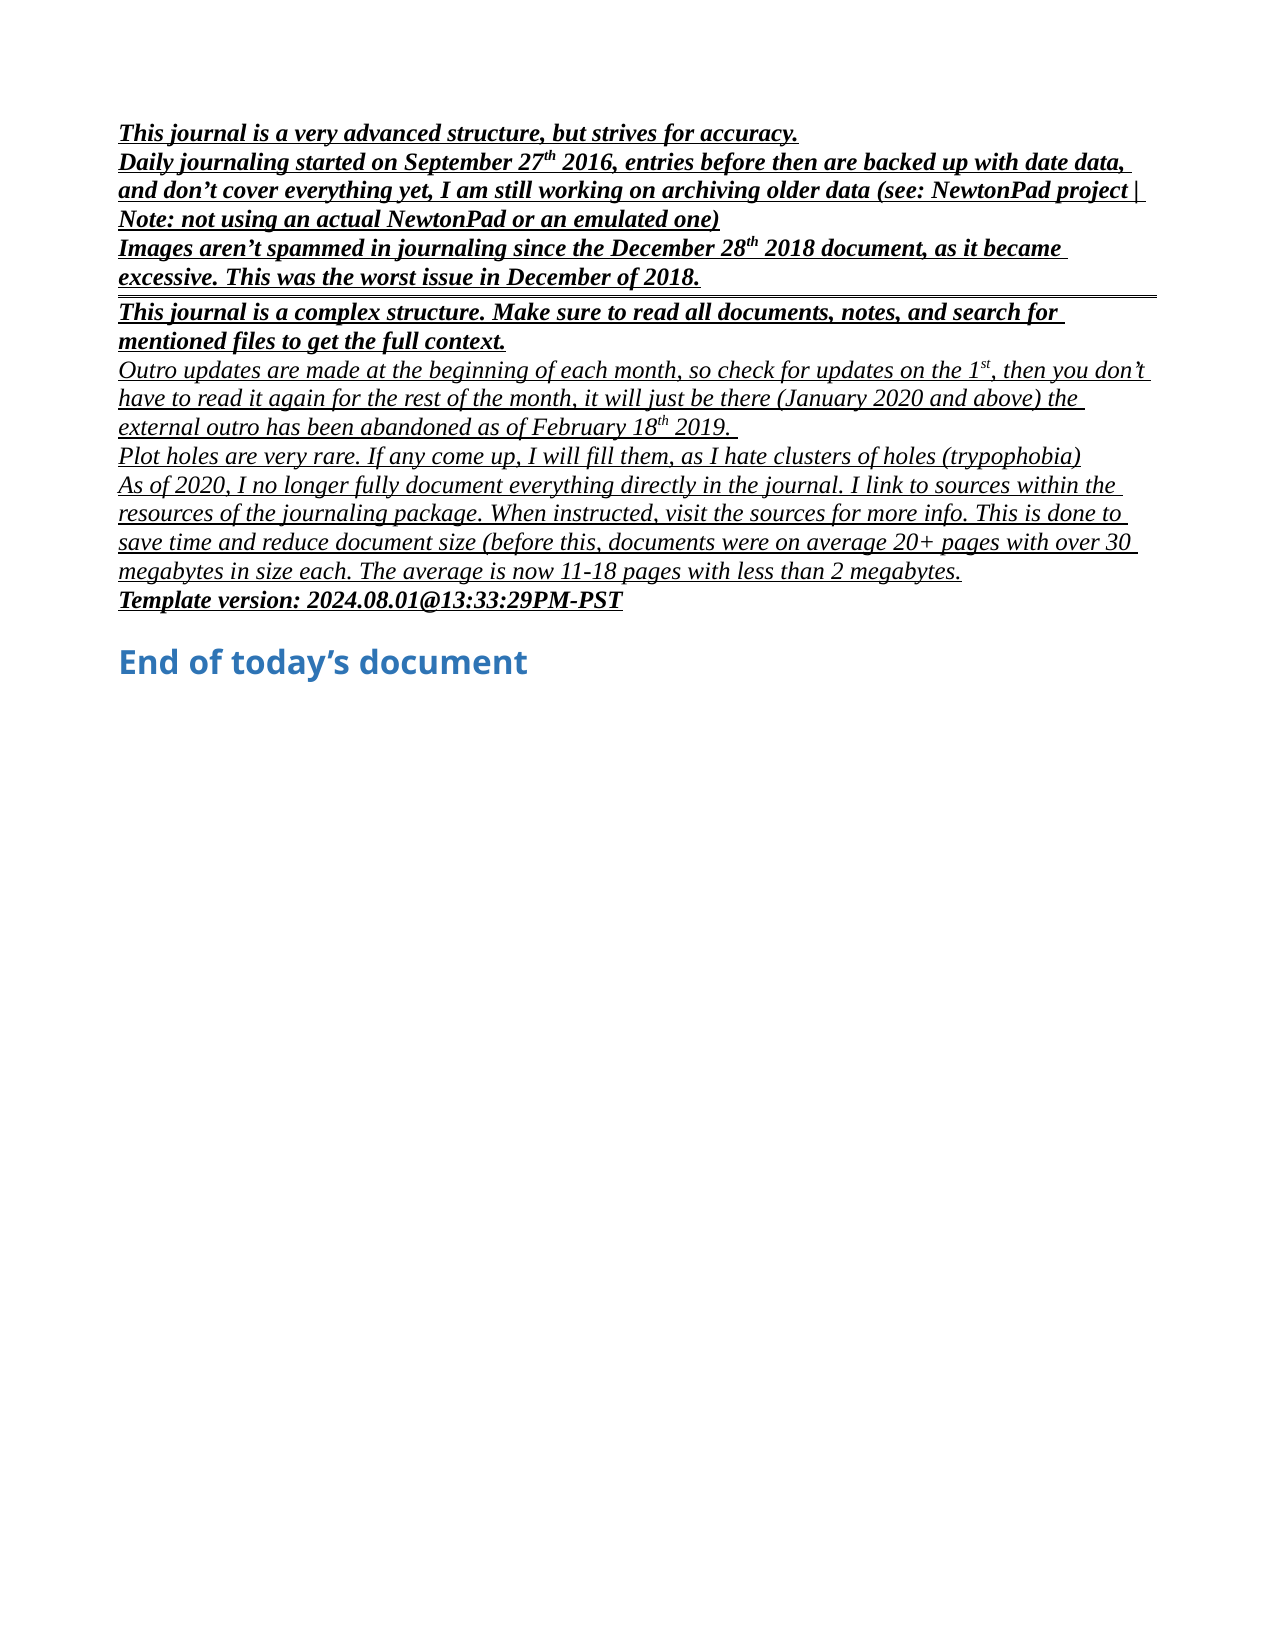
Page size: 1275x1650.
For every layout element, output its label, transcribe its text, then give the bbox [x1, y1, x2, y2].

text This journal is a very advanced structure, but strives for accuracy. [118, 118, 1157, 147]
text Daily journaling started on September 27th 2016, entries before then are backed up with date data, and don’t cover everything yet, I am still working on archiving older data (see: NewtonPad project | Note: not using an actual NewtonPad or an emulated one) [118, 147, 1157, 233]
subtitle End of today’s document [118, 638, 1157, 684]
text Images aren’t spammed in journaling since the December 28th 2018 document, as it became excessive. This was the worst issue in December of 2018. [118, 233, 1157, 295]
text Template version: 2024.08.01@13:33:29PM-PST [118, 585, 1157, 613]
text Outro updates are made at the beginning of each month, so check for updates on the 1st, then you don’t have to read it again for the rest of the month, it will just be there (January 2020 and above) the external outro has been abandoned as of February 18th 2019. [118, 355, 1157, 441]
text This journal is a complex structure. Make sure to read all documents, notes, and search for mentioned files to get the full context. [118, 298, 1157, 355]
text Plot holes are very rare. If any come up, I will fill them, as I hate clusters of holes (trypophobia) [118, 441, 1157, 470]
text As of 2020, I no longer fully document everything directly in the journal. I link to sources within the resources of the journaling package. When instructed, visit the sources for more info. This is done to save time and reduce document size (before this, documents were on average 20+ pages with over 30 megabytes in size each. The average is now 11-18 pages with less than 2 megabytes. [118, 470, 1157, 585]
